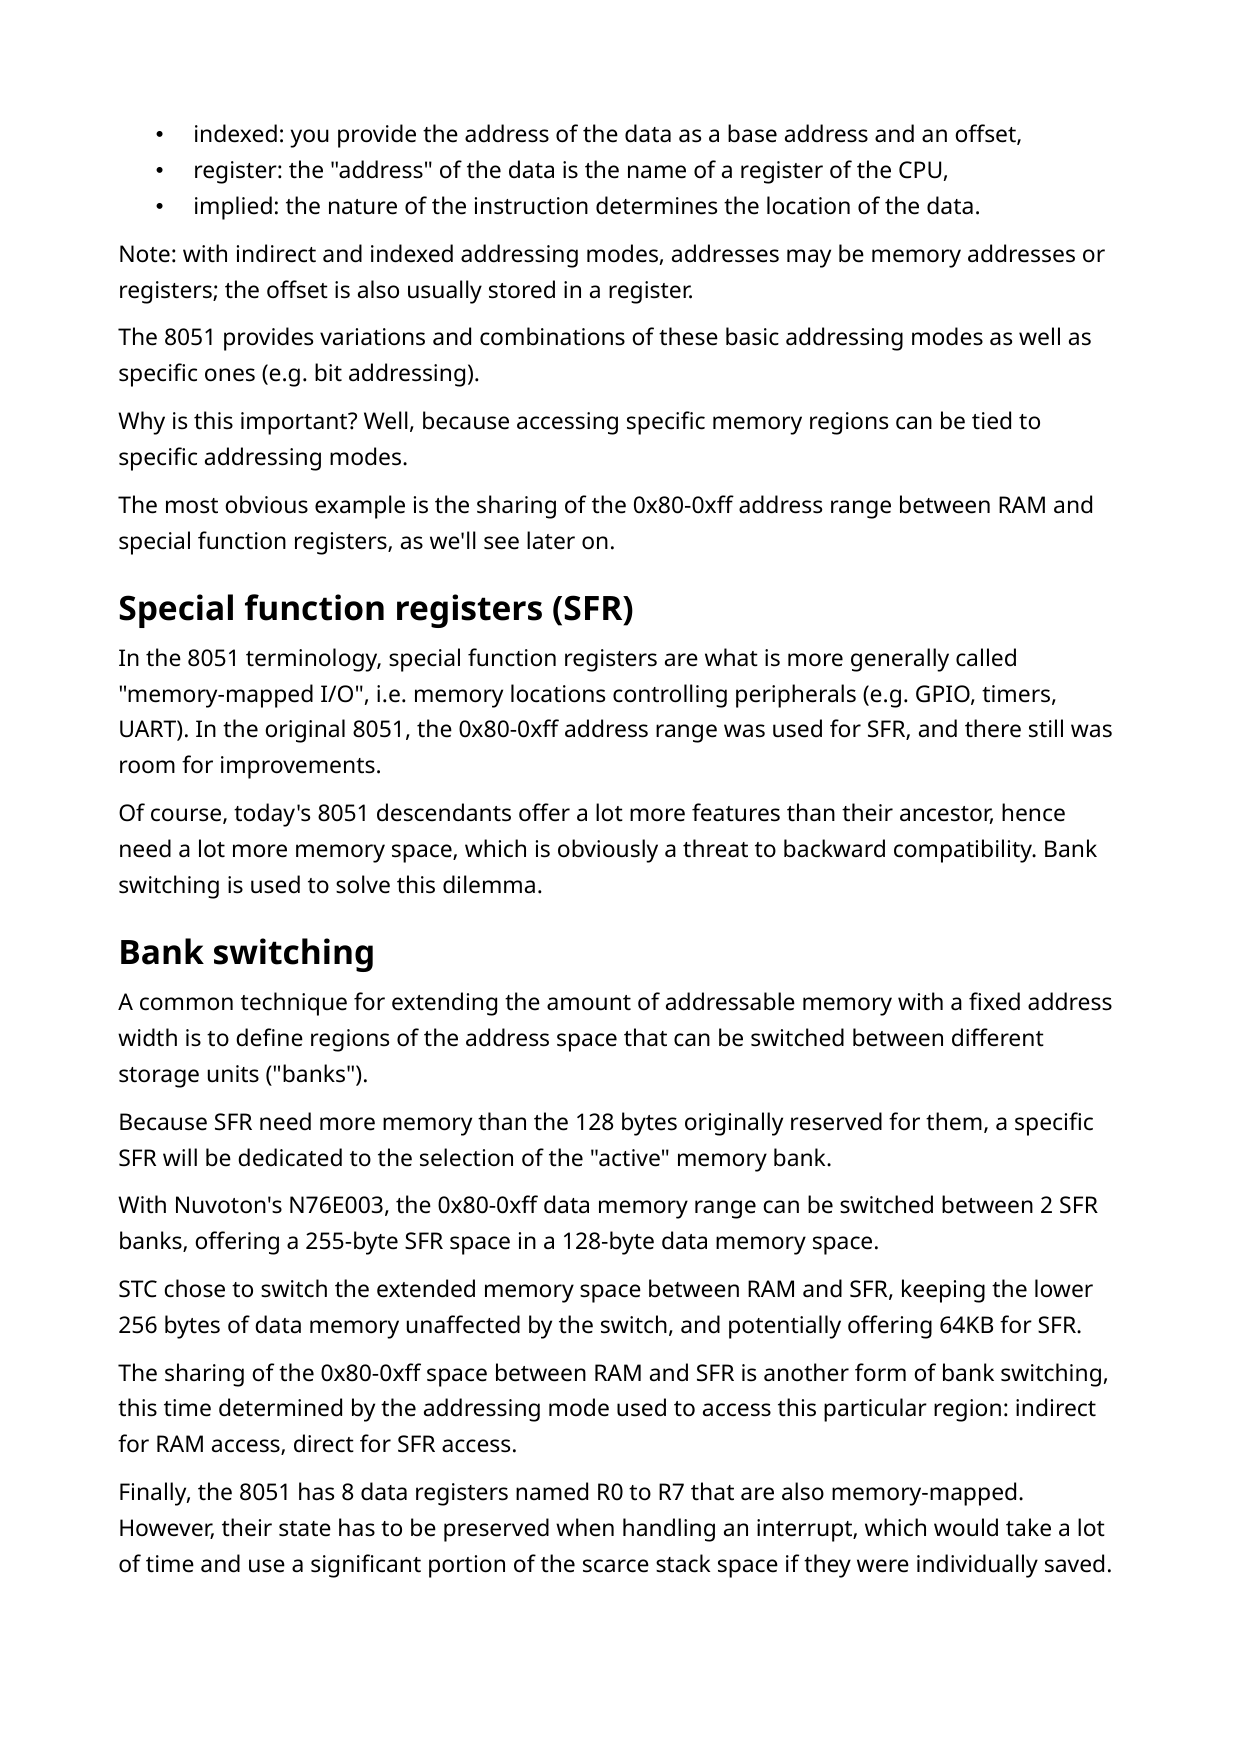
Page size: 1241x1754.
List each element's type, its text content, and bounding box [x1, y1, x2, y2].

text Finally, the 8051 has 8 data registers named R0 to R7 that are also memory-mapped. However, their state has to be preserved when handling an interrupt, which would take a lot of time and use a significant portion of the scarce stack space if they were individually saved. [118, 1476, 1122, 1579]
text A common technique for extending the amount of addressable memory with a fixed address width is to define regions of the address space that can be switched between different storage units ("banks"). [118, 986, 1122, 1089]
list implied: the nature of the instruction determines the location of the data. [156, 190, 1122, 221]
list register: the "address" of the data is the name of a register of the CPU, [156, 154, 1122, 185]
text STC chose to switch the extended memory space between RAM and SFR, keeping the lower 256 bytes of data memory unaffected by the switch, and potentially offering 64KB for SFR. [118, 1273, 1122, 1340]
list indexed: you provide the address of the data as a base address and an offset, [156, 118, 1122, 149]
text Because SFR need more memory than the 128 bytes originally reserved for them, a specific SFR will be dedicated to the selection of the "active" memory bank. [118, 1106, 1122, 1173]
subtitle Bank switching [118, 928, 1122, 974]
text Of course, today's 8051 descendants offer a lot more features than their ancestor, hence need a lot more memory space, which is obviously a threat to backward compatibility. Bank switching is used to solve this dilemma. [118, 797, 1122, 900]
text With Nuvoton's N76E003, the 0x80-0xff data memory range can be switched between 2 SFR banks, offering a 255-byte SFR space in a 128-byte data memory space. [118, 1189, 1122, 1256]
text Why is this important? Well, because accessing specific memory regions can be tied to specific addressing modes. [118, 405, 1122, 472]
text In the 8051 terminology, special function registers are what is more generally called "memory-mapped I/O", i.e. memory locations controlling peripherals (e.g. GPIO, timers, UART). In the original 8051, the 0x80-0xff address range was used for SFR, and there still was room for improvements. [118, 642, 1122, 781]
text The sharing of the 0x80-0xff space between RAM and SFR is another form of bank switching, this time determined by the addressing mode used to access this particular region: indirect for RAM access, direct for SFR access. [118, 1356, 1122, 1459]
text The 8051 provides variations and combinations of these basic addressing modes as well as specific ones (e.g. bit addressing). [118, 321, 1122, 388]
text Note: with indirect and indexed addressing modes, addresses may be memory addresses or registers; the offset is also usually stored in a register. [118, 238, 1122, 305]
text The most obvious example is the sharing of the 0x80-0xff address range between RAM and special function registers, as we'll see later on. [118, 489, 1122, 556]
subtitle Special function registers (SFR) [118, 584, 1122, 630]
